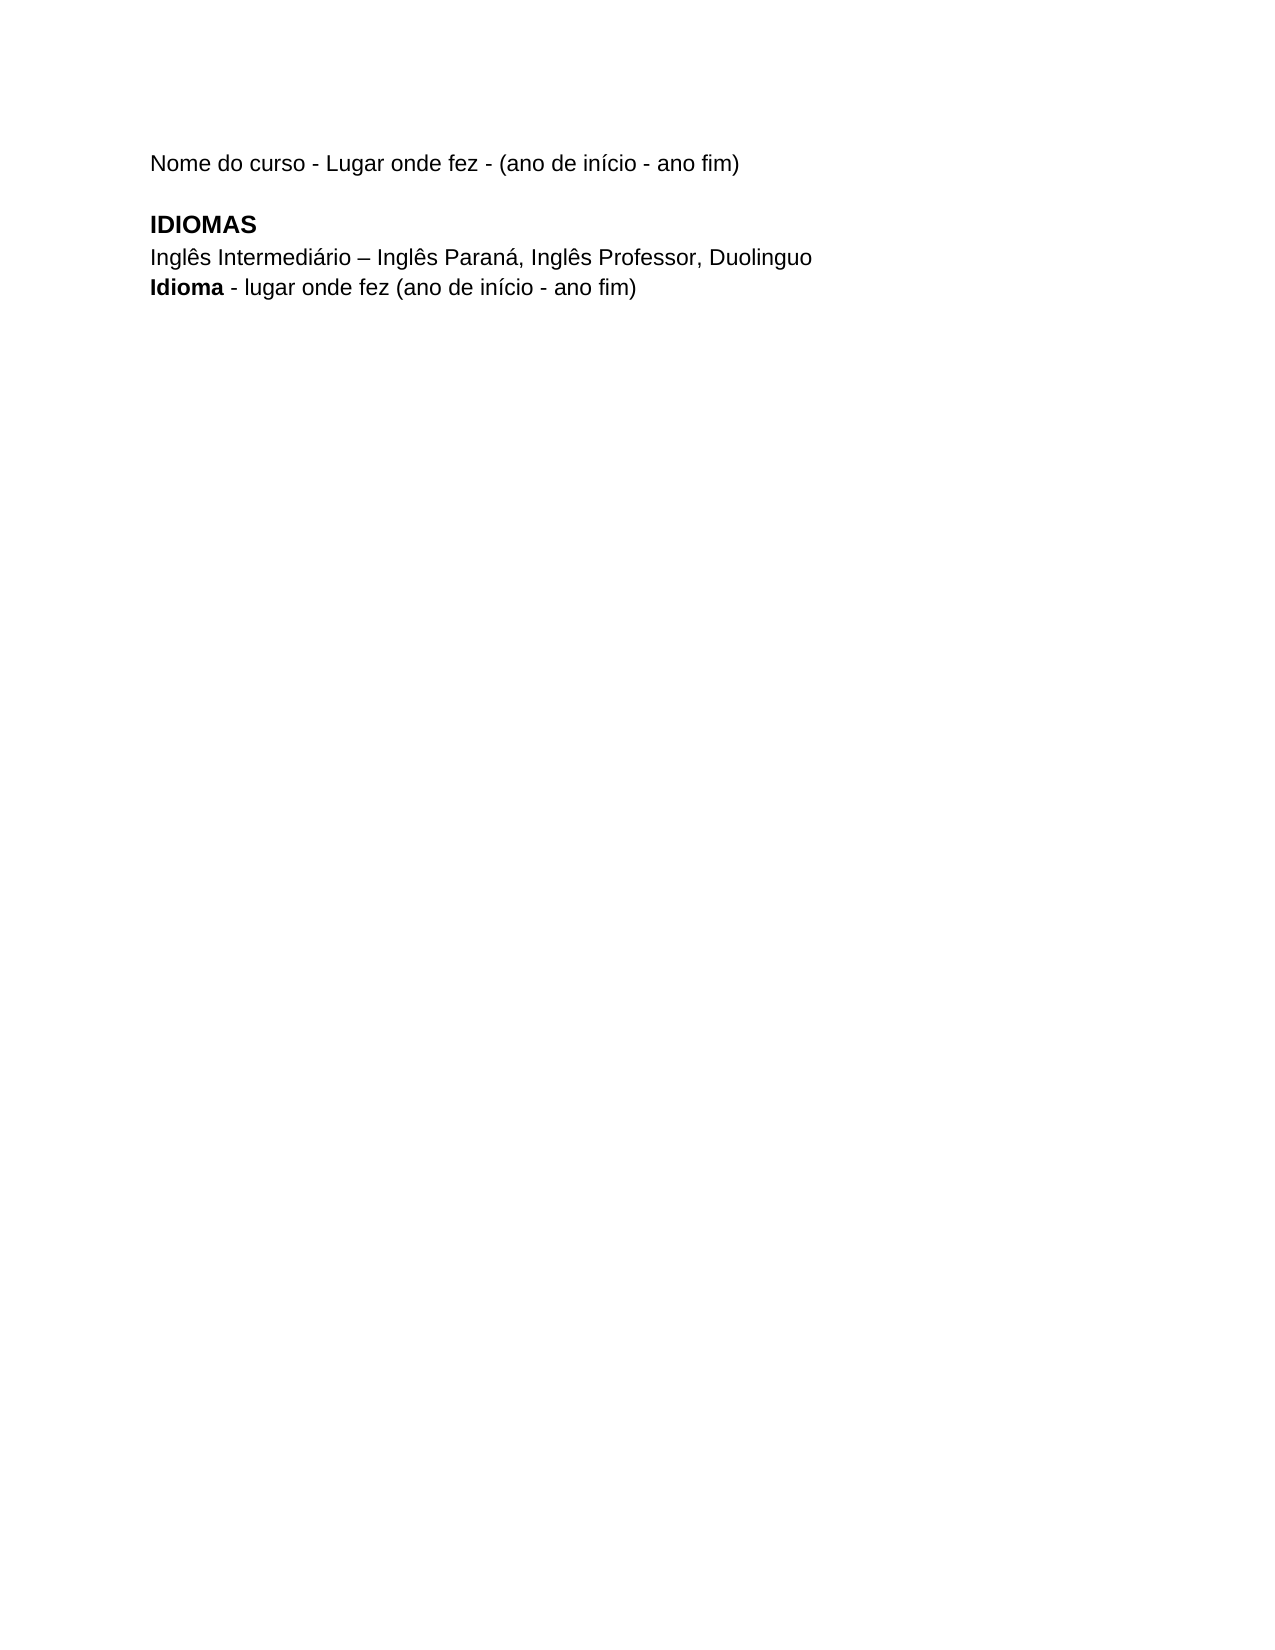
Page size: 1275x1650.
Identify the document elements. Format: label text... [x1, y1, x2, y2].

text Idioma - lugar onde fez (ano de início - ano fim) [150, 274, 1125, 300]
text Nome do curso - Lugar onde fez - (ano de início - ano fim) [150, 150, 1125, 176]
text IDIOMAS [150, 210, 1125, 239]
text Inglês Intermediário – Inglês Paraná, Inglês Professor, Duolinguo [150, 243, 1125, 270]
